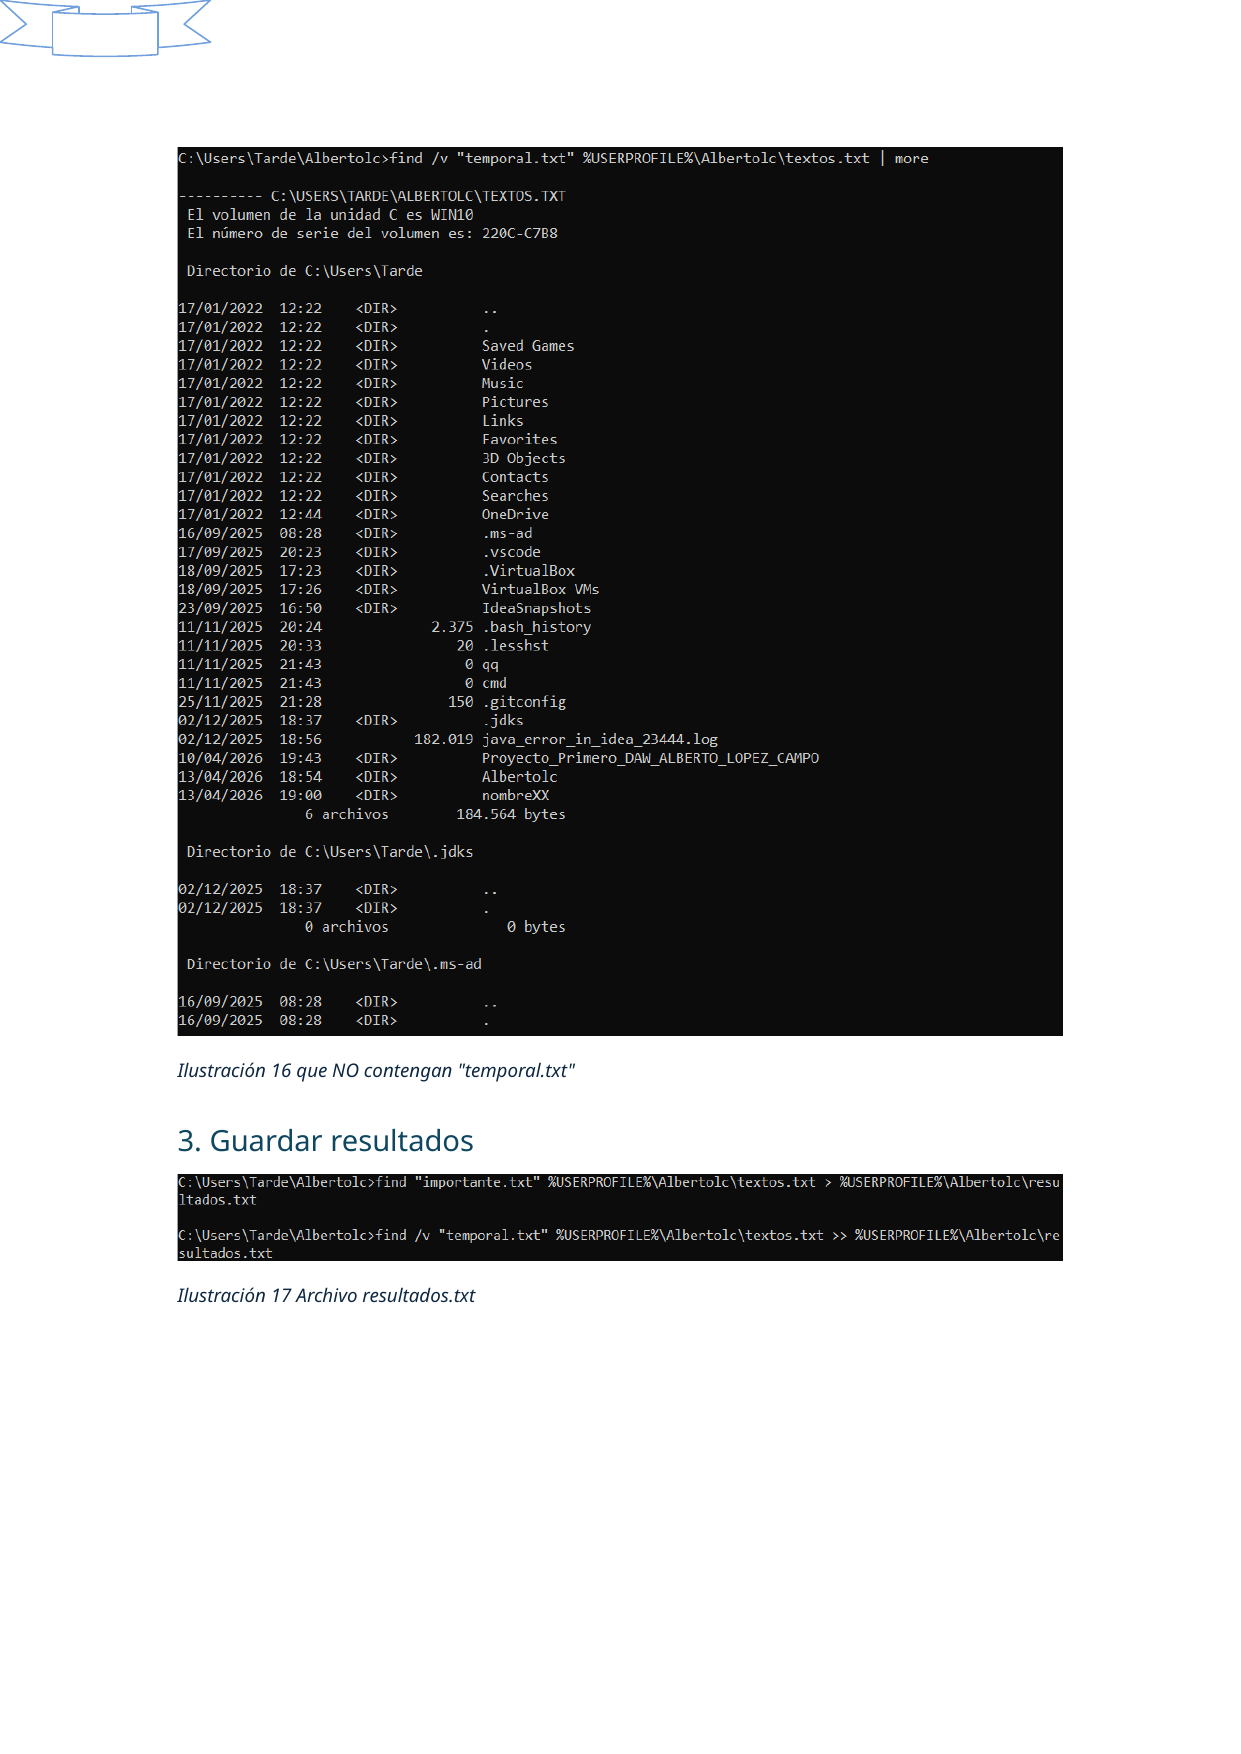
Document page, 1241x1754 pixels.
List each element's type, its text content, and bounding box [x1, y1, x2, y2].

text Ilustración 16 que NO contengan "temporal.txt" [177, 1057, 1063, 1083]
text Ilustración 17 Archivo resultados.txt [177, 1282, 1063, 1308]
subtitle 3. Guardar resultados [177, 1120, 1063, 1160]
